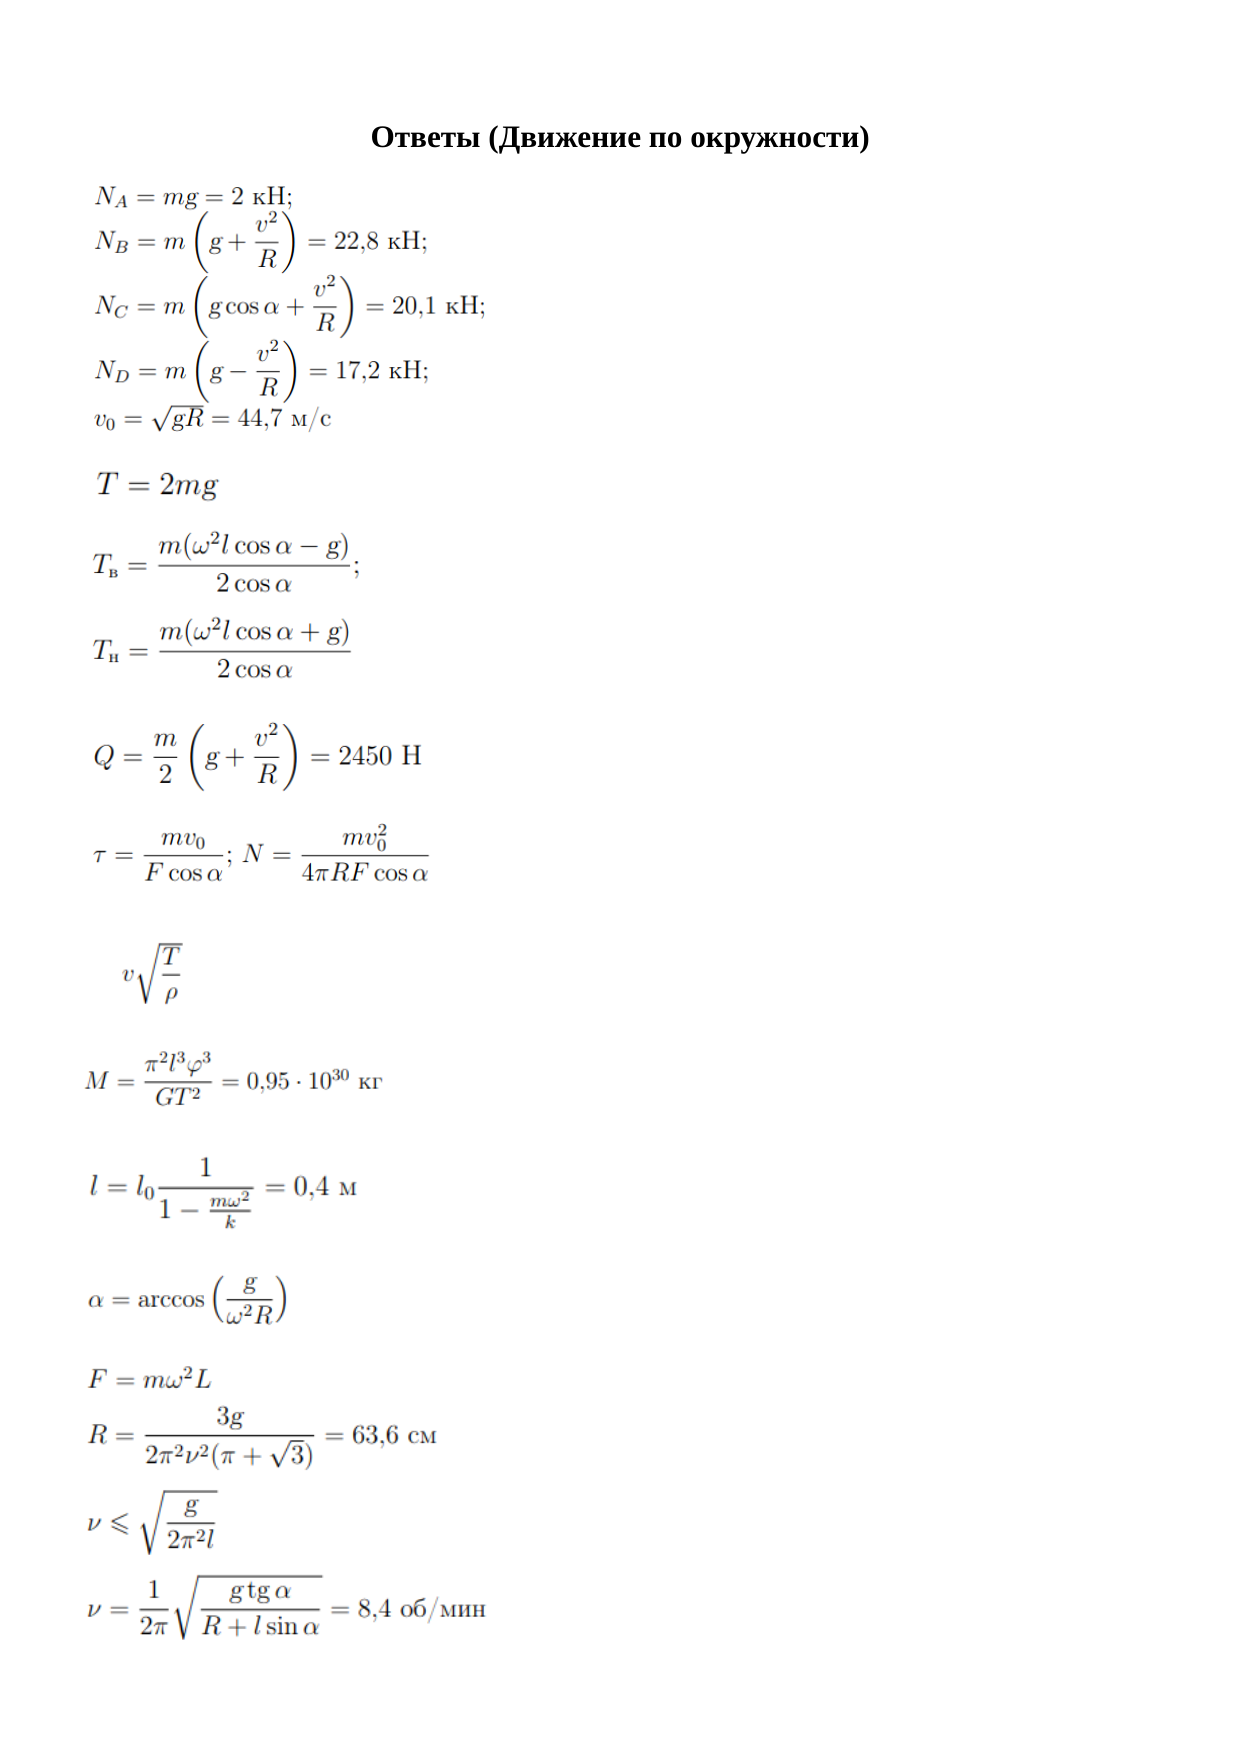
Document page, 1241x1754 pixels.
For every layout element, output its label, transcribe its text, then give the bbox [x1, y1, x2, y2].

picture [117, 929, 198, 1019]
picture [84, 458, 234, 513]
picture [78, 1044, 390, 1115]
picture [76, 1357, 496, 1660]
picture [83, 180, 492, 440]
picture [79, 711, 436, 795]
picture [76, 1152, 377, 1237]
picture [77, 1263, 313, 1338]
picture [83, 819, 448, 897]
text Ответы (Движение по окружности) [118, 118, 1122, 154]
picture [80, 522, 376, 685]
